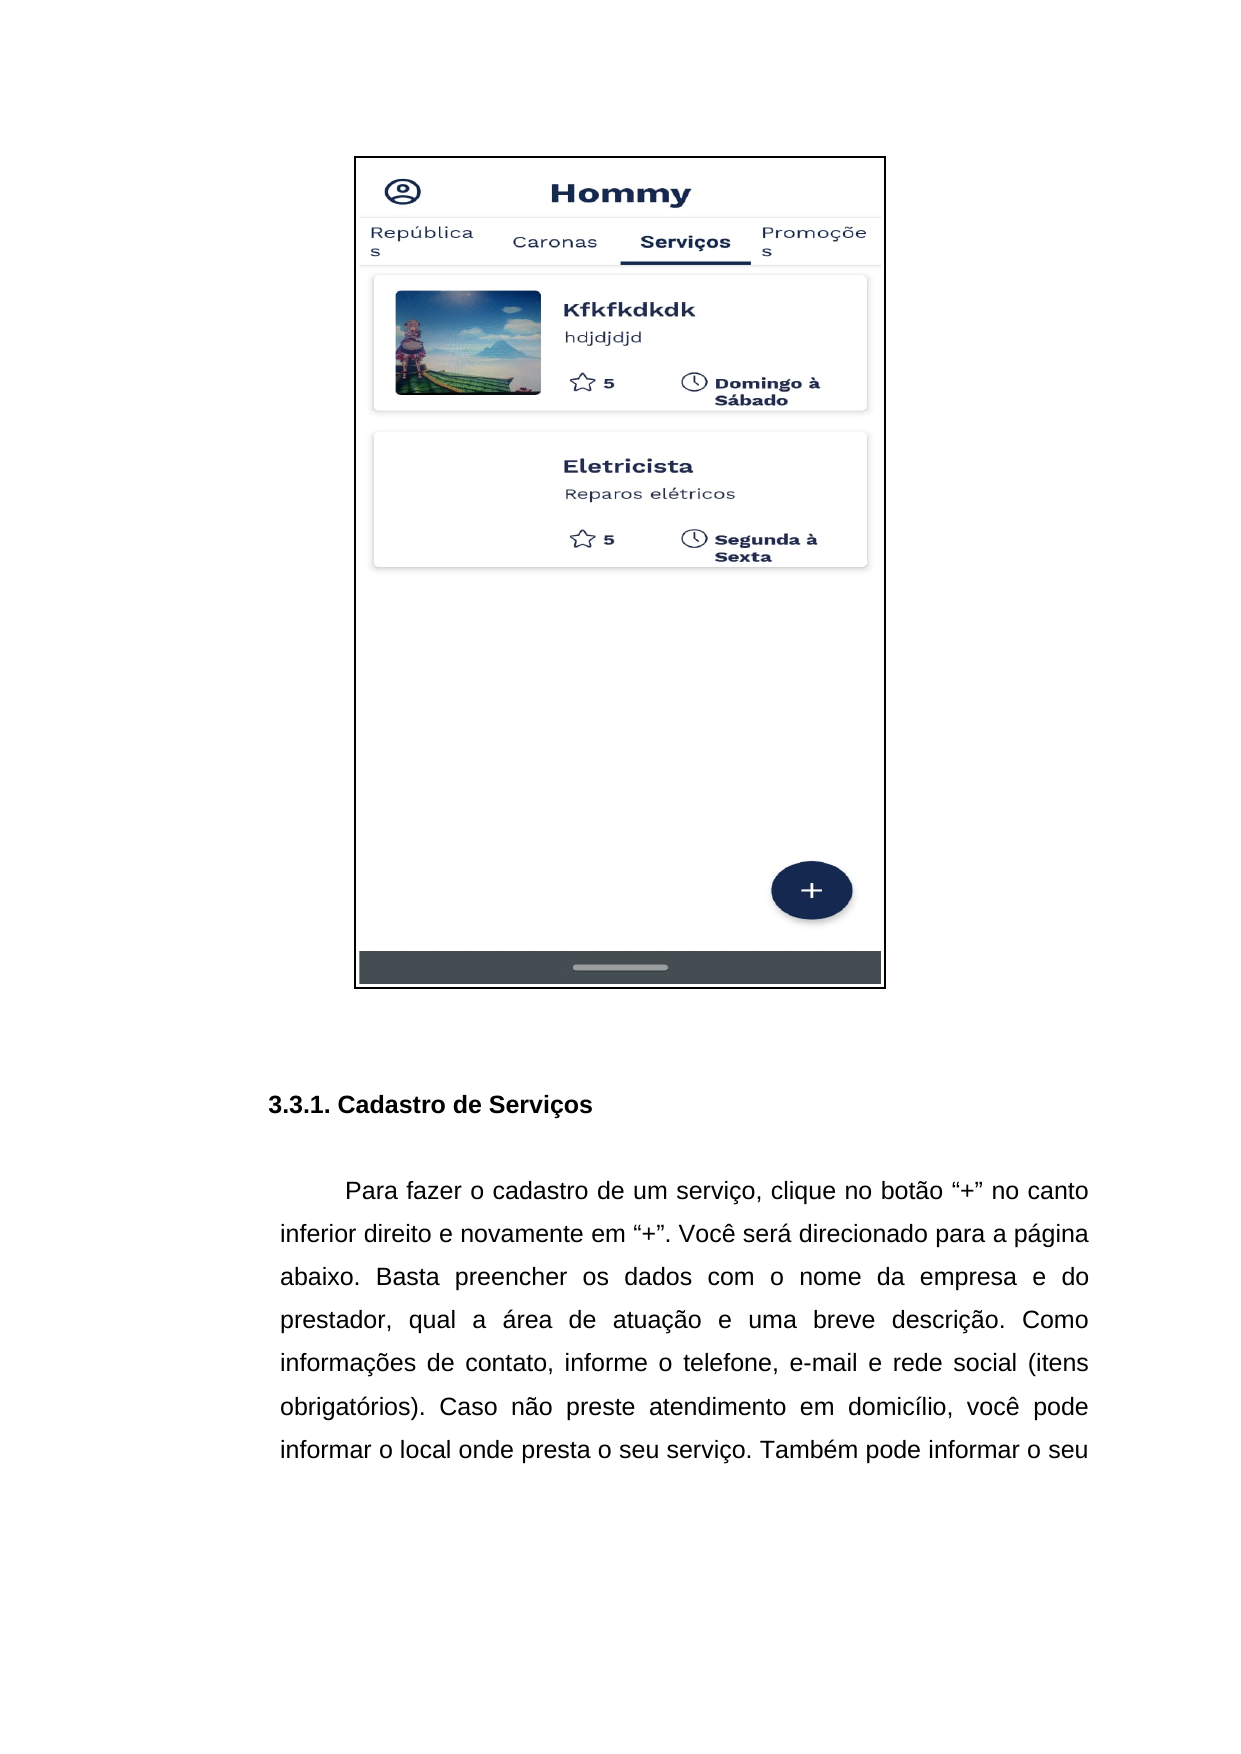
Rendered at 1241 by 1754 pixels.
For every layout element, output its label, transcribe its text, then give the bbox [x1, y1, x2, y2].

picture [359, 160, 881, 984]
list 3.3.1. Cadastro de Serviços [268, 1089, 1090, 1118]
list Para fazer o cadastro de um serviço, clique no botão “+” no canto inferior direito e novamente em “+”. Você será direcionado para a página abaixo. Basta preencher os dados com o nome da empresa e do prestador, qual a área de atuação e uma breve descrição. Como informações de contato, informe o telefone, e-mail e rede social (itens obrigatórios). Caso não preste atendimento em domicílio, você pode informar o local onde presta o seu serviço. Também pode informar o seu [280, 1176, 1090, 1463]
